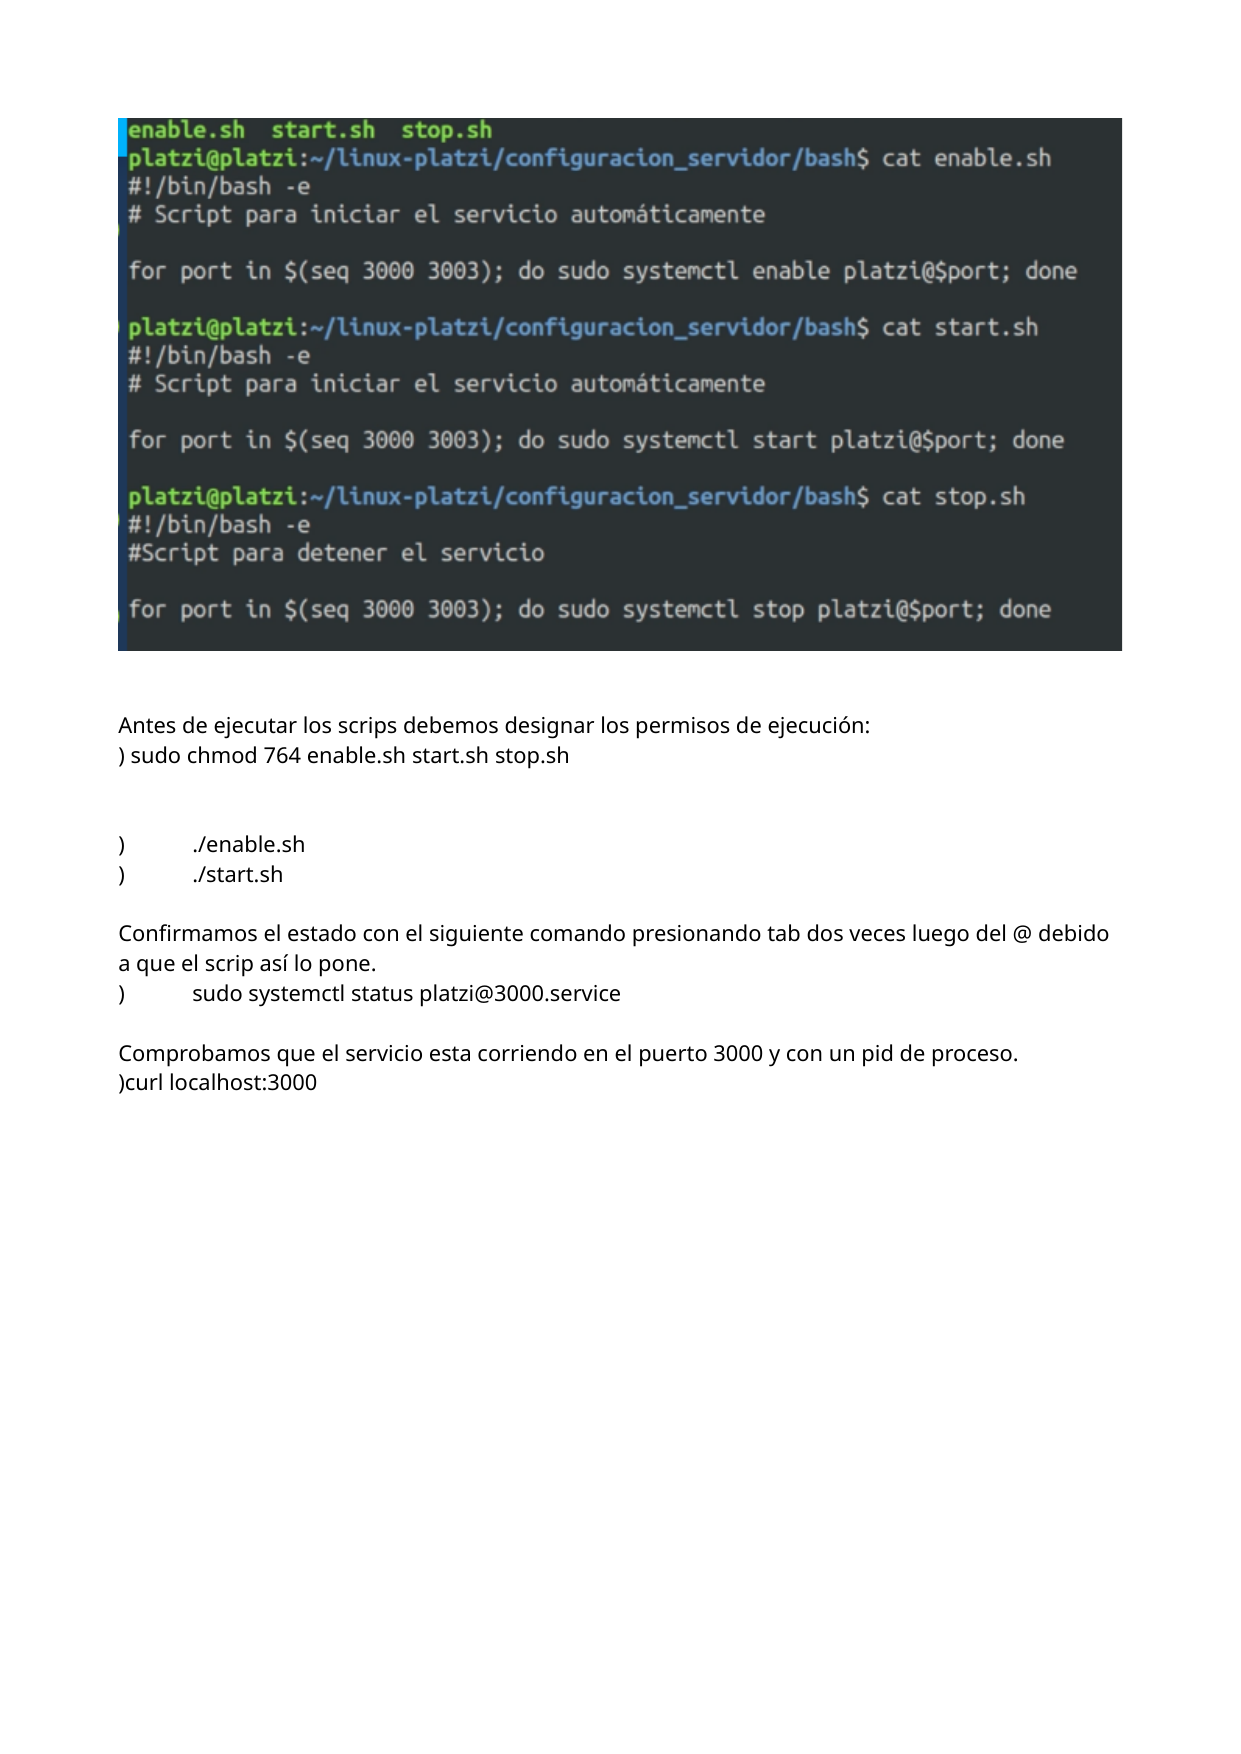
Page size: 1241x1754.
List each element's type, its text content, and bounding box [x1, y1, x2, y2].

text Confirmamos el estado con el siguiente comando presionando tab dos veces luego del @ debido a que el scrip así lo pone. [118, 918, 1122, 978]
text ) sudo systemctl status platzi@3000.service [118, 978, 1122, 1008]
text Antes de ejecutar los scrips debemos designar los permisos de ejecución: [118, 710, 1122, 740]
text ) ./start.sh [118, 859, 1122, 889]
picture [118, 118, 1123, 651]
text Comprobamos que el servicio esta corriendo en el puerto 3000 y con un pid de proceso. [118, 1038, 1122, 1067]
text ) ./enable.sh [118, 829, 1122, 859]
text ) sudo chmod 764 enable.sh start.sh stop.sh [118, 740, 1122, 769]
text )curl localhost:3000 [118, 1067, 1122, 1097]
